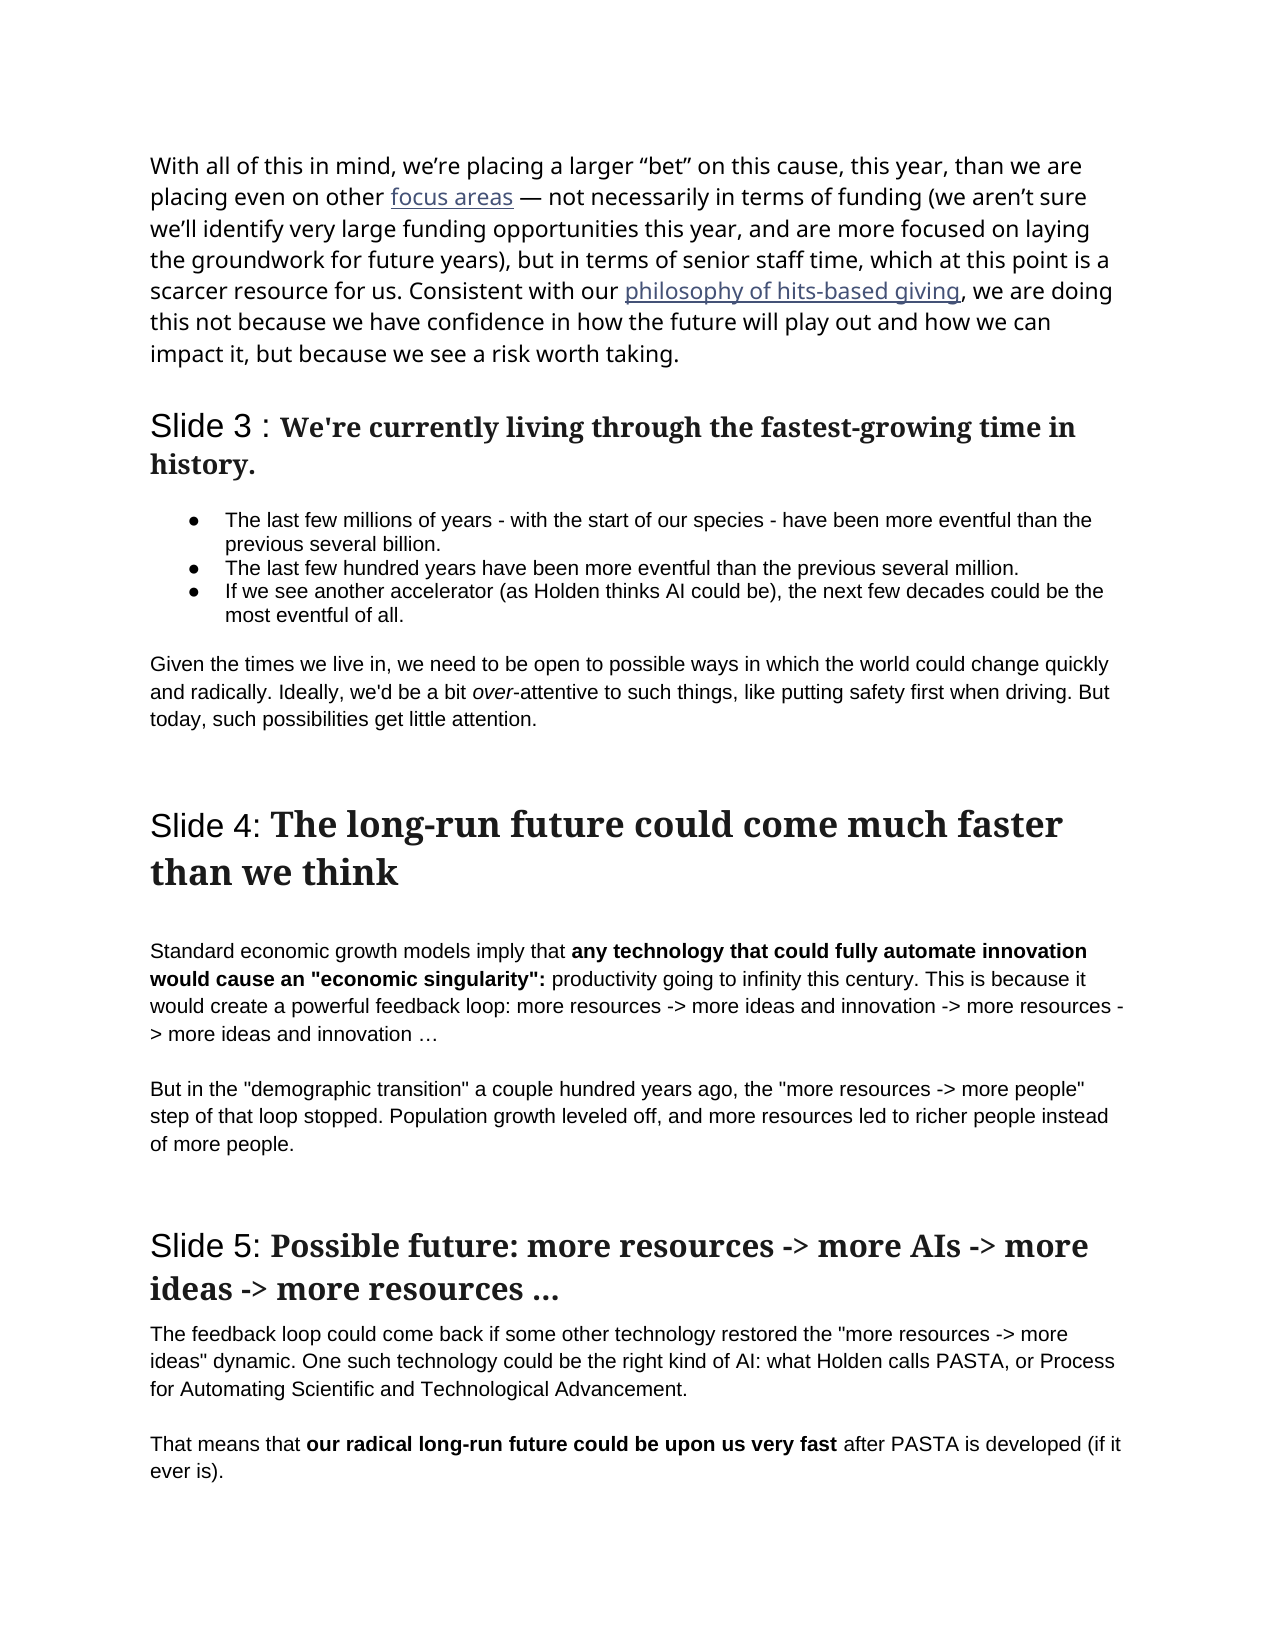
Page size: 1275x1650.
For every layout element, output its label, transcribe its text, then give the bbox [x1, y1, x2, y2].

list The last few millions of years - with the start of our species - have been more eventful than the previous several billion. [187, 507, 1125, 555]
list If we see another accelerator (as Holden thinks AI could be), the next few decades could be the most eventful of all. [187, 579, 1125, 627]
subtitle Slide 3 : We're currently living through the fastest-growing time in history. [150, 406, 1125, 482]
text Given the times we live in, we need to be open to possible ways in which the world could change quickly and radically. Ideally, we'd be a bit over-attentive to such things, like putting safety first when driving. But today, such possibilities get little attention. [150, 652, 1125, 731]
text That means that our radical long-run future could be upon us very fast after PASTA is developed (if it ever is). [150, 1432, 1125, 1483]
text With all of this in mind, we’re placing a larger “bet” on this cause, this year, than we are placing even on other focus areas — not necessarily in terms of funding (we aren’t sure we’ll identify very large funding opportunities this year, and are more focused on laying the groundwork for future years), but in terms of senior staff time, which at this point is a scarcer resource for us. Consistent with our philosophy of hits-based giving, we are doing this not because we have confidence in how the future will play out and how we can impact it, but because we see a risk worth taking. [150, 150, 1125, 369]
text Standard economic growth models imply that any technology that could fully automate innovation would cause an "economic singularity": productivity going to infinity this century. This is because it would create a powerful feedback loop: more resources -> more ideas and innovation -> more resources -> more ideas and innovation … [150, 939, 1125, 1045]
list The last few hundred years have been more eventful than the previous several million. [187, 555, 1125, 579]
subtitle Slide 5: Possible future: more resources -> more AIs -> more ideas -> more resources ... [150, 1224, 1125, 1309]
text But in the "demographic transition" a couple hundred years ago, the "more resources -> more people" step of that loop stopped. Population growth leveled off, and more resources led to richer people instead of more people. [150, 1076, 1125, 1155]
text The feedback loop could come back if some other technology restored the "more resources -> more ideas" dynamic. One such technology could be the right kind of AI: what Holden calls PASTA, or Process for Automating Scientific and Technological Advancement. [150, 1322, 1125, 1401]
subtitle Slide 4: The long-run future could come much faster than we think [150, 800, 1125, 896]
